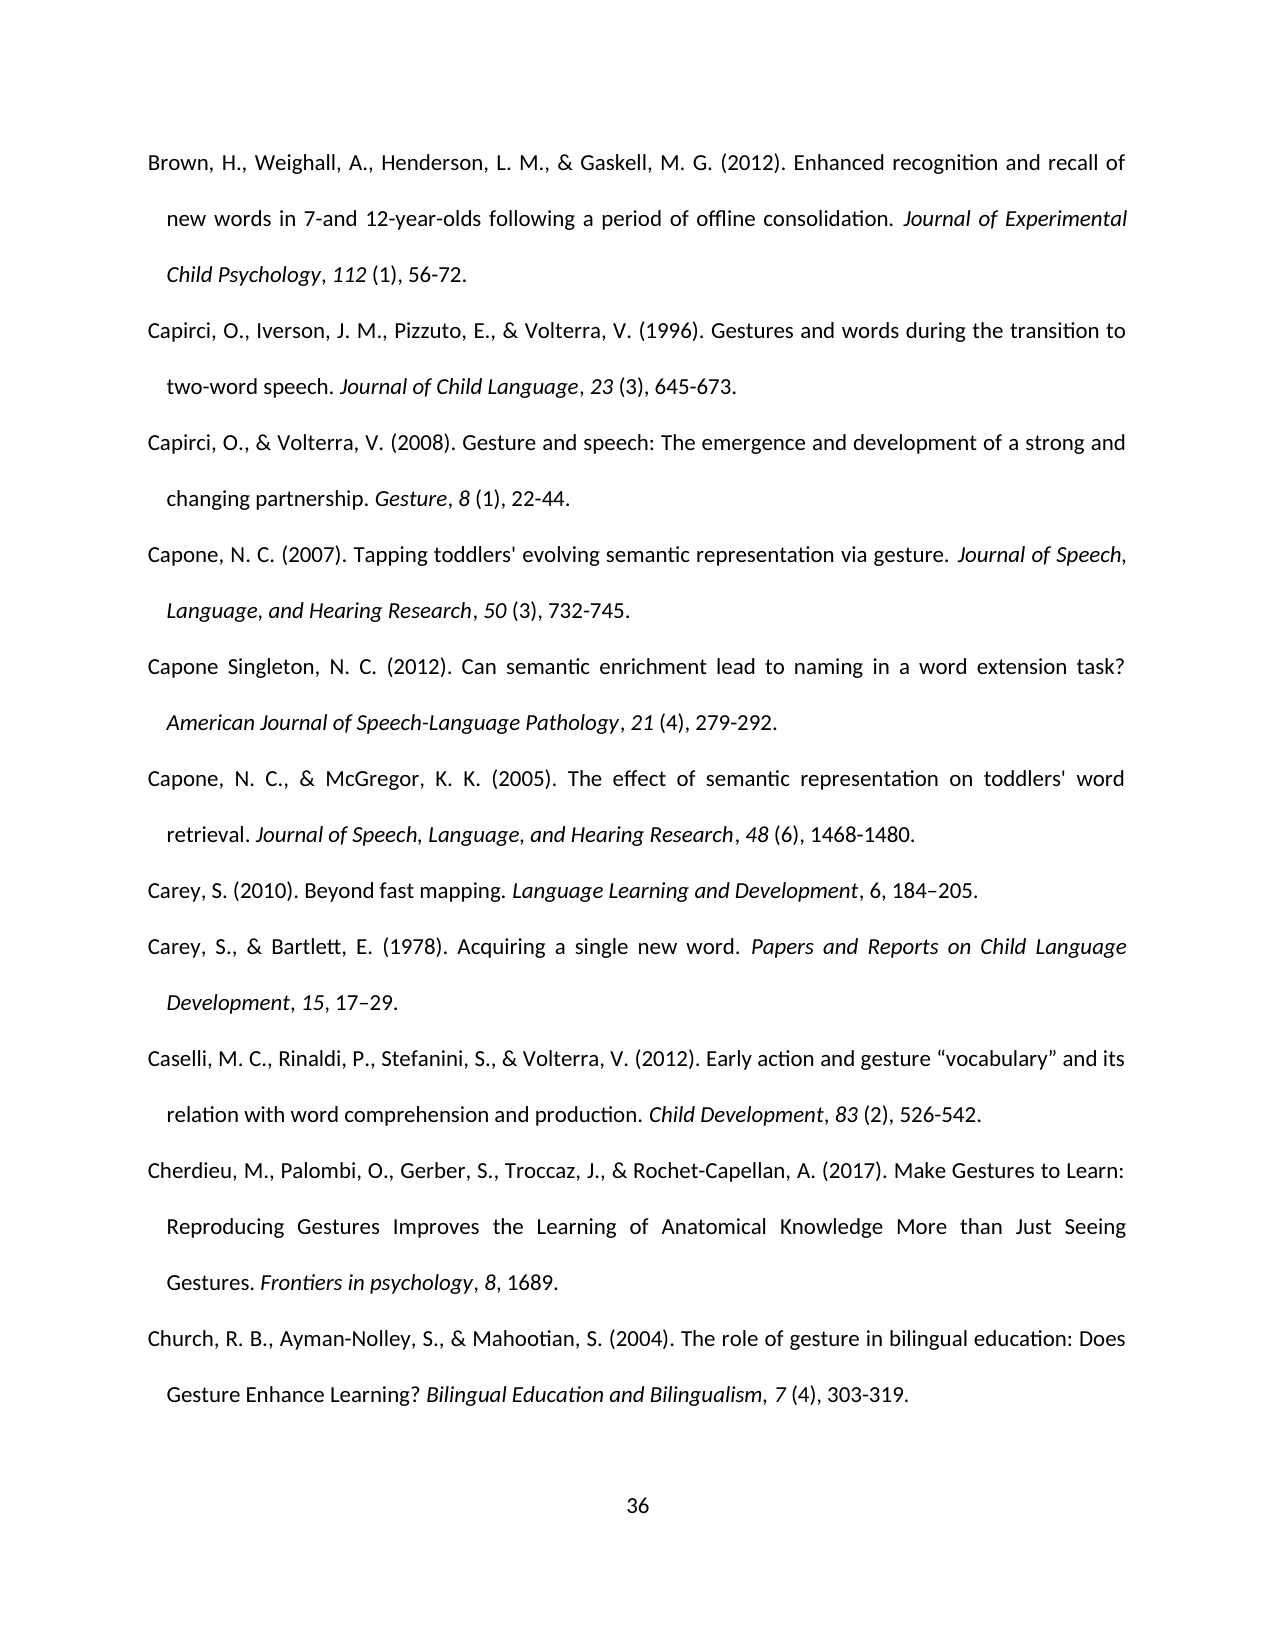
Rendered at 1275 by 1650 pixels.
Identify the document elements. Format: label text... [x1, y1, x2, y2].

text Carey, S. (2010). Beyond fast mapping. Language Learning and Development, 6, 184–205. [148, 876, 1127, 904]
text Church, R. B., Ayman-Nolley, S., & Mahootian, S. (2004). The role of gesture in bilingual education: Does Gesture Enhance Learning? Bilingual Education and Bilingualism, 7 (4), 303-319. [148, 1324, 1127, 1408]
text Capirci, O., Iverson, J. M., Pizzuto, E., & Volterra, V. (1996). Gestures and words during the transition to two-word speech. Journal of Child Language, 23 (3), 645-673. [148, 316, 1127, 400]
text Cherdieu, M., Palombi, O., Gerber, S., Troccaz, J., & Rochet-Capellan, A. (2017). Make Gestures to Learn: Reproducing Gestures Improves the Learning of Anatomical Knowledge More than Just Seeing Gestures. Frontiers in psychology, 8, 1689. [148, 1156, 1127, 1296]
text Capirci, O., & Volterra, V. (2008). Gesture and speech: The emergence and development of a strong and changing partnership. Gesture, 8 (1), 22-44. [148, 428, 1127, 512]
text Capone Singleton, N. C. (2012). Can semantic enrichment lead to naming in a word extension task? American Journal of Speech-Language Pathology, 21 (4), 279-292. [148, 652, 1127, 736]
text Caselli, M. C., Rinaldi, P., Stefanini, S., & Volterra, V. (2012). Early action and gesture “vocabulary” and its relation with word comprehension and production. Child Development, 83 (2), 526-542. [148, 1044, 1127, 1128]
text Brown, H., Weighall, A., Henderson, L. M., & Gaskell, M. G. (2012). Enhanced recognition and recall of new words in 7-and 12-year-olds following a period of offline consolidation. Journal of Experimental Child Psychology, 112 (1), 56-72. [148, 148, 1127, 288]
text Capone, N. C. (2007). Tapping toddlers' evolving semantic representation via gesture. Journal of Speech, Language, and Hearing Research, 50 (3), 732-745. [148, 540, 1127, 624]
text Capone, N. C., & McGregor, K. K. (2005). The effect of semantic representation on toddlers' word retrieval. Journal of Speech, Language, and Hearing Research, 48 (6), 1468-1480. [148, 764, 1127, 848]
text Carey, S., & Bartlett, E. (1978). Acquiring a single new word. Papers and Reports on Child Language Development, 15, 17–29. [148, 932, 1127, 1016]
